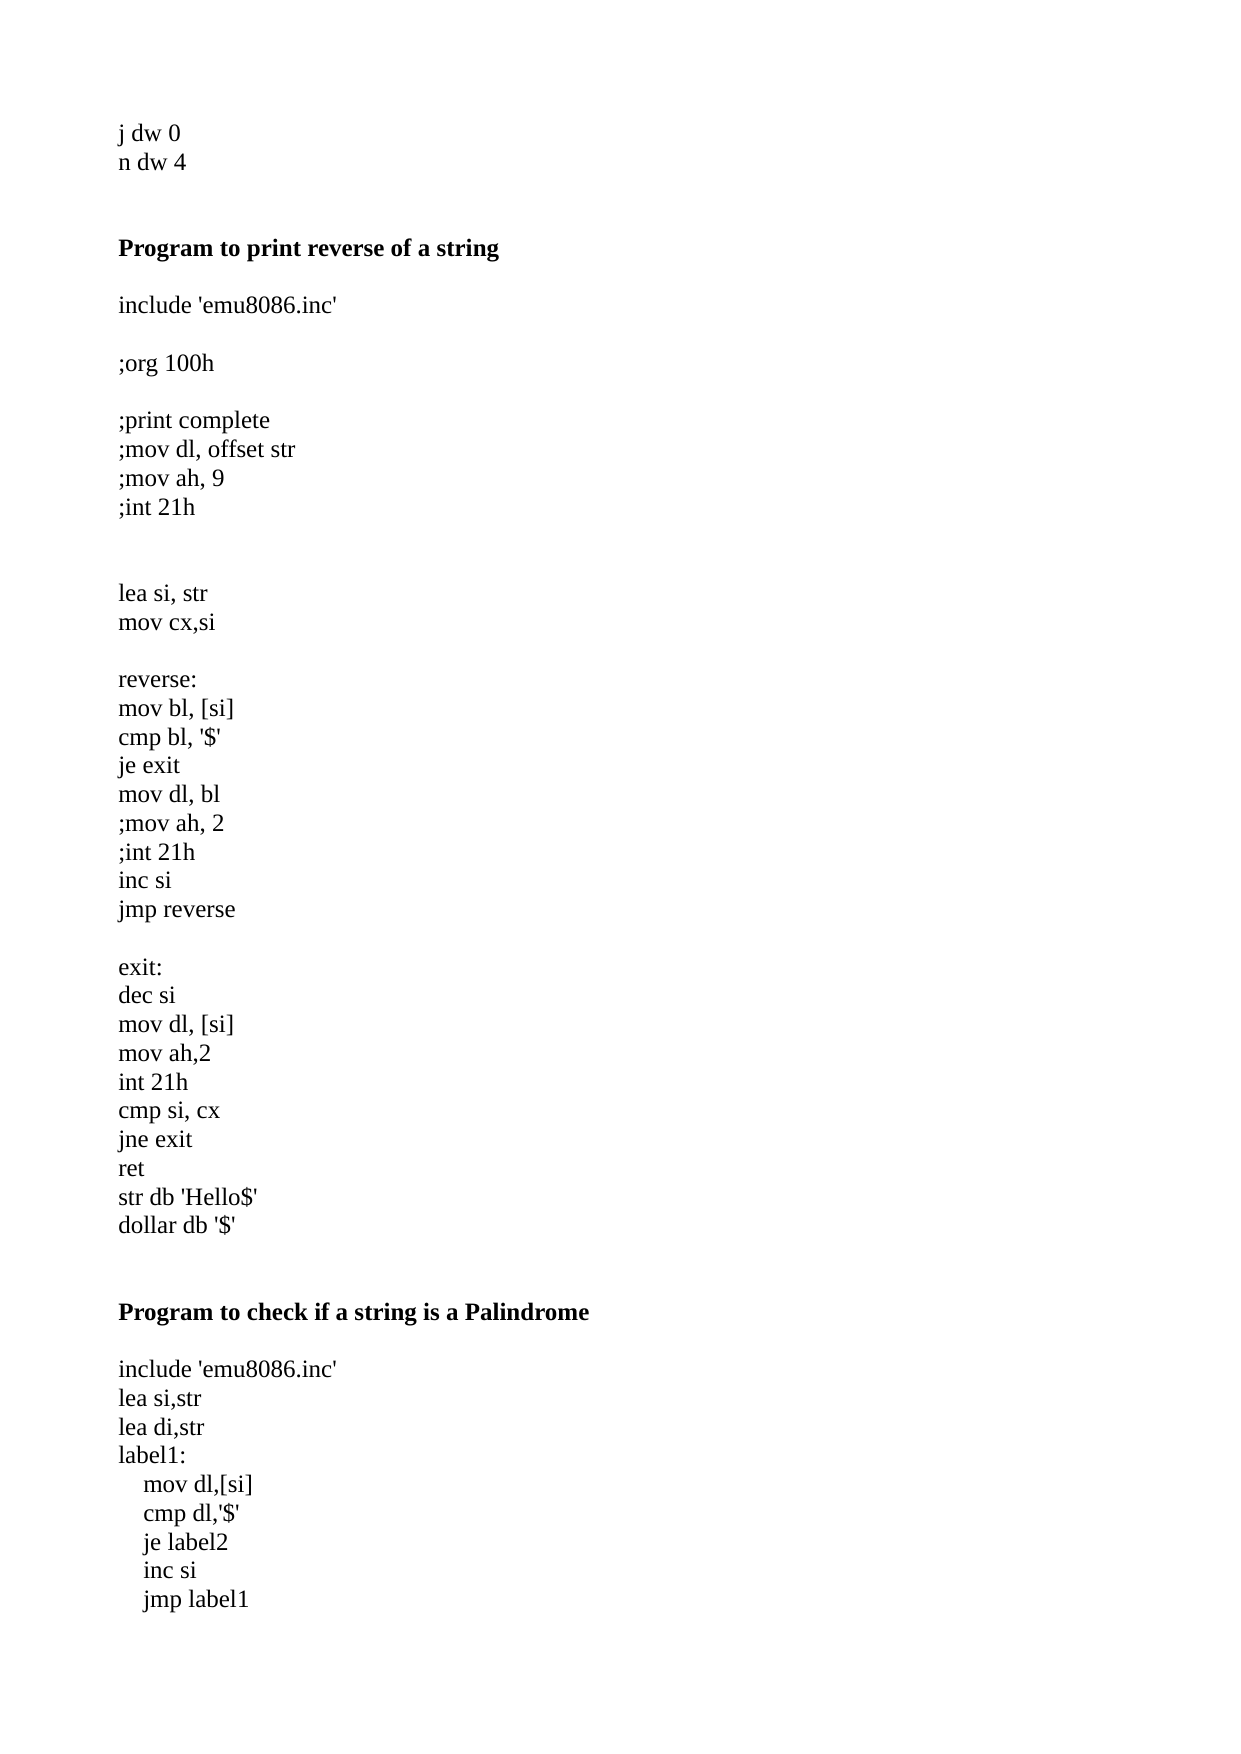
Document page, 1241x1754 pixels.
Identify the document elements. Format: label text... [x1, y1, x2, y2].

text j dw 0 [118, 118, 1122, 147]
text cmp dl,'$' [118, 1498, 1122, 1527]
text include 'emu8086.inc' [118, 291, 1122, 319]
text Program to check if a string is a Palindrome [118, 1297, 1122, 1326]
text lea si,str [118, 1383, 1122, 1412]
text reverse: [118, 664, 1122, 693]
text exit: [118, 952, 1122, 981]
text int 21h [118, 1067, 1122, 1096]
text mov ah,2 [118, 1038, 1122, 1067]
text mov dl,[si] [118, 1469, 1122, 1498]
text dollar db '$' [118, 1211, 1122, 1239]
text mov dl, bl [118, 779, 1122, 808]
text ret [118, 1153, 1122, 1182]
text lea si, str [118, 578, 1122, 607]
text jne exit [118, 1124, 1122, 1153]
text include 'emu8086.inc' [118, 1354, 1122, 1383]
text n dw 4 [118, 147, 1122, 176]
text label1: [118, 1441, 1122, 1469]
text lea di,str [118, 1412, 1122, 1441]
text inc si [118, 866, 1122, 894]
text dec si [118, 981, 1122, 1009]
text ;int 21h [118, 837, 1122, 866]
text str db 'Hello$' [118, 1182, 1122, 1211]
text je exit [118, 751, 1122, 779]
text jmp label1 [118, 1584, 1122, 1613]
text ;mov dl, offset str [118, 434, 1122, 463]
text ;print complete [118, 406, 1122, 434]
text ;mov ah, 9 [118, 463, 1122, 492]
text mov dl, [si] [118, 1009, 1122, 1038]
text Program to print reverse of a string [118, 233, 1122, 262]
text mov bl, [si] [118, 693, 1122, 722]
text mov cx,si [118, 607, 1122, 636]
text jmp reverse [118, 894, 1122, 923]
text cmp bl, '$' [118, 722, 1122, 751]
text inc si [118, 1556, 1122, 1584]
text cmp si, cx [118, 1096, 1122, 1124]
text ;org 100h [118, 348, 1122, 377]
text je label2 [118, 1527, 1122, 1556]
text ;int 21h [118, 492, 1122, 521]
text ;mov ah, 2 [118, 808, 1122, 837]
